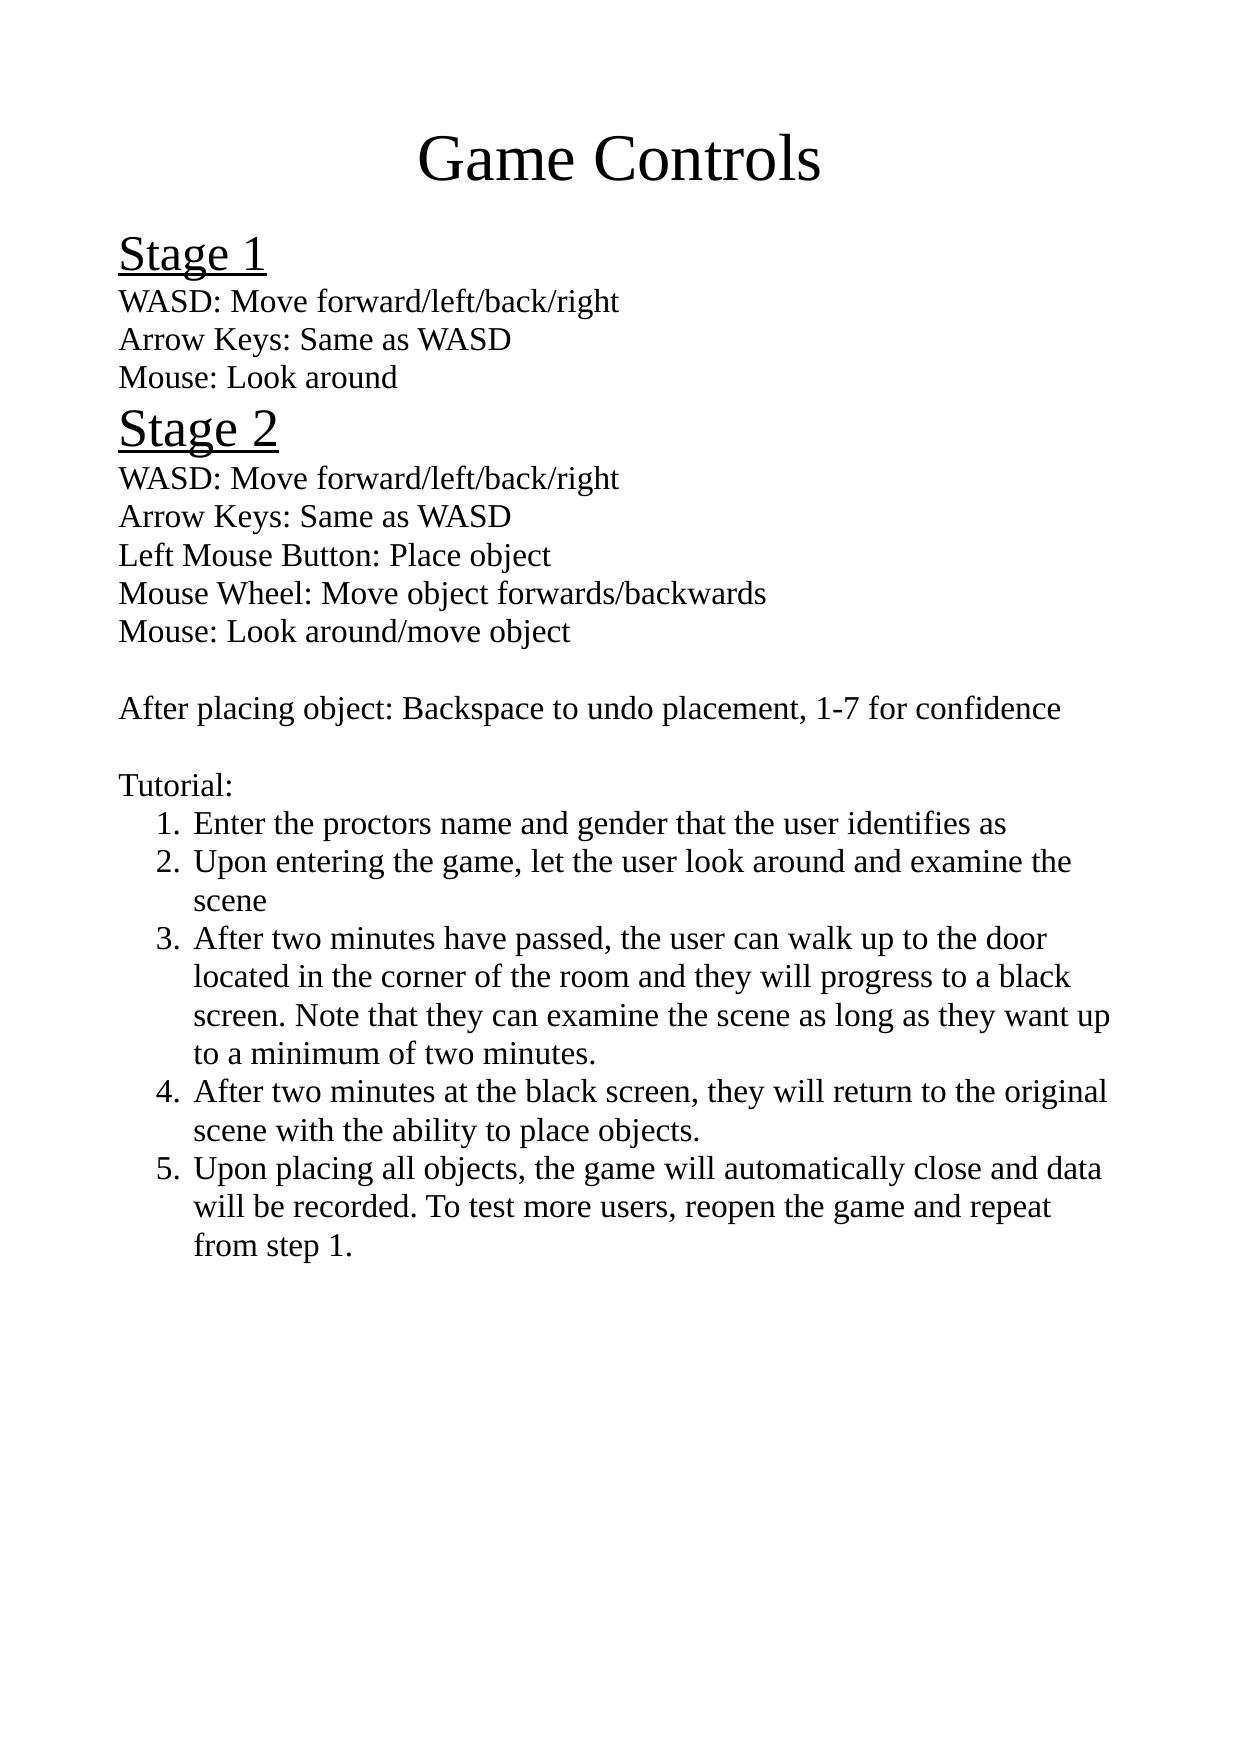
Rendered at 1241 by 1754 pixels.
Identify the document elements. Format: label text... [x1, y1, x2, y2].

text Mouse: Look around [118, 358, 1122, 396]
text Stage 1 [118, 223, 1122, 281]
text WASD: Move forward/left/back/right [118, 281, 1122, 319]
text Game Controls [118, 118, 1122, 195]
list Upon placing all objects, the game will automatically close and data will be recorded. To test more users, reopen the game and repeat from step 1. [156, 1148, 1122, 1263]
list Upon entering the game, let the user look around and examine the scene [156, 842, 1122, 918]
text Arrow Keys: Same as WASD [118, 497, 1122, 535]
text After placing object: Backspace to undo placement, 1-7 for confidence [118, 688, 1122, 727]
text WASD: Move forward/left/back/right [118, 458, 1122, 497]
list Enter the proctors name and gender that the user identifies as [156, 803, 1122, 842]
list After two minutes have passed, the user can walk up to the door located in the corner of the room and they will progress to a black screen. Note that they can examine the scene as long as they want up to a minimum of two minutes. [156, 918, 1122, 1072]
text Tutorial: [118, 765, 1122, 803]
text Arrow Keys: Same as WASD [118, 319, 1122, 358]
text Mouse: Look around/move object [118, 612, 1122, 650]
list After two minutes at the black screen, they will return to the original scene with the ability to place objects. [156, 1072, 1122, 1148]
text Stage 2 [118, 396, 1122, 458]
text Left Mouse Button: Place object [118, 535, 1122, 573]
text Mouse Wheel: Move object forwards/backwards [118, 573, 1122, 612]
